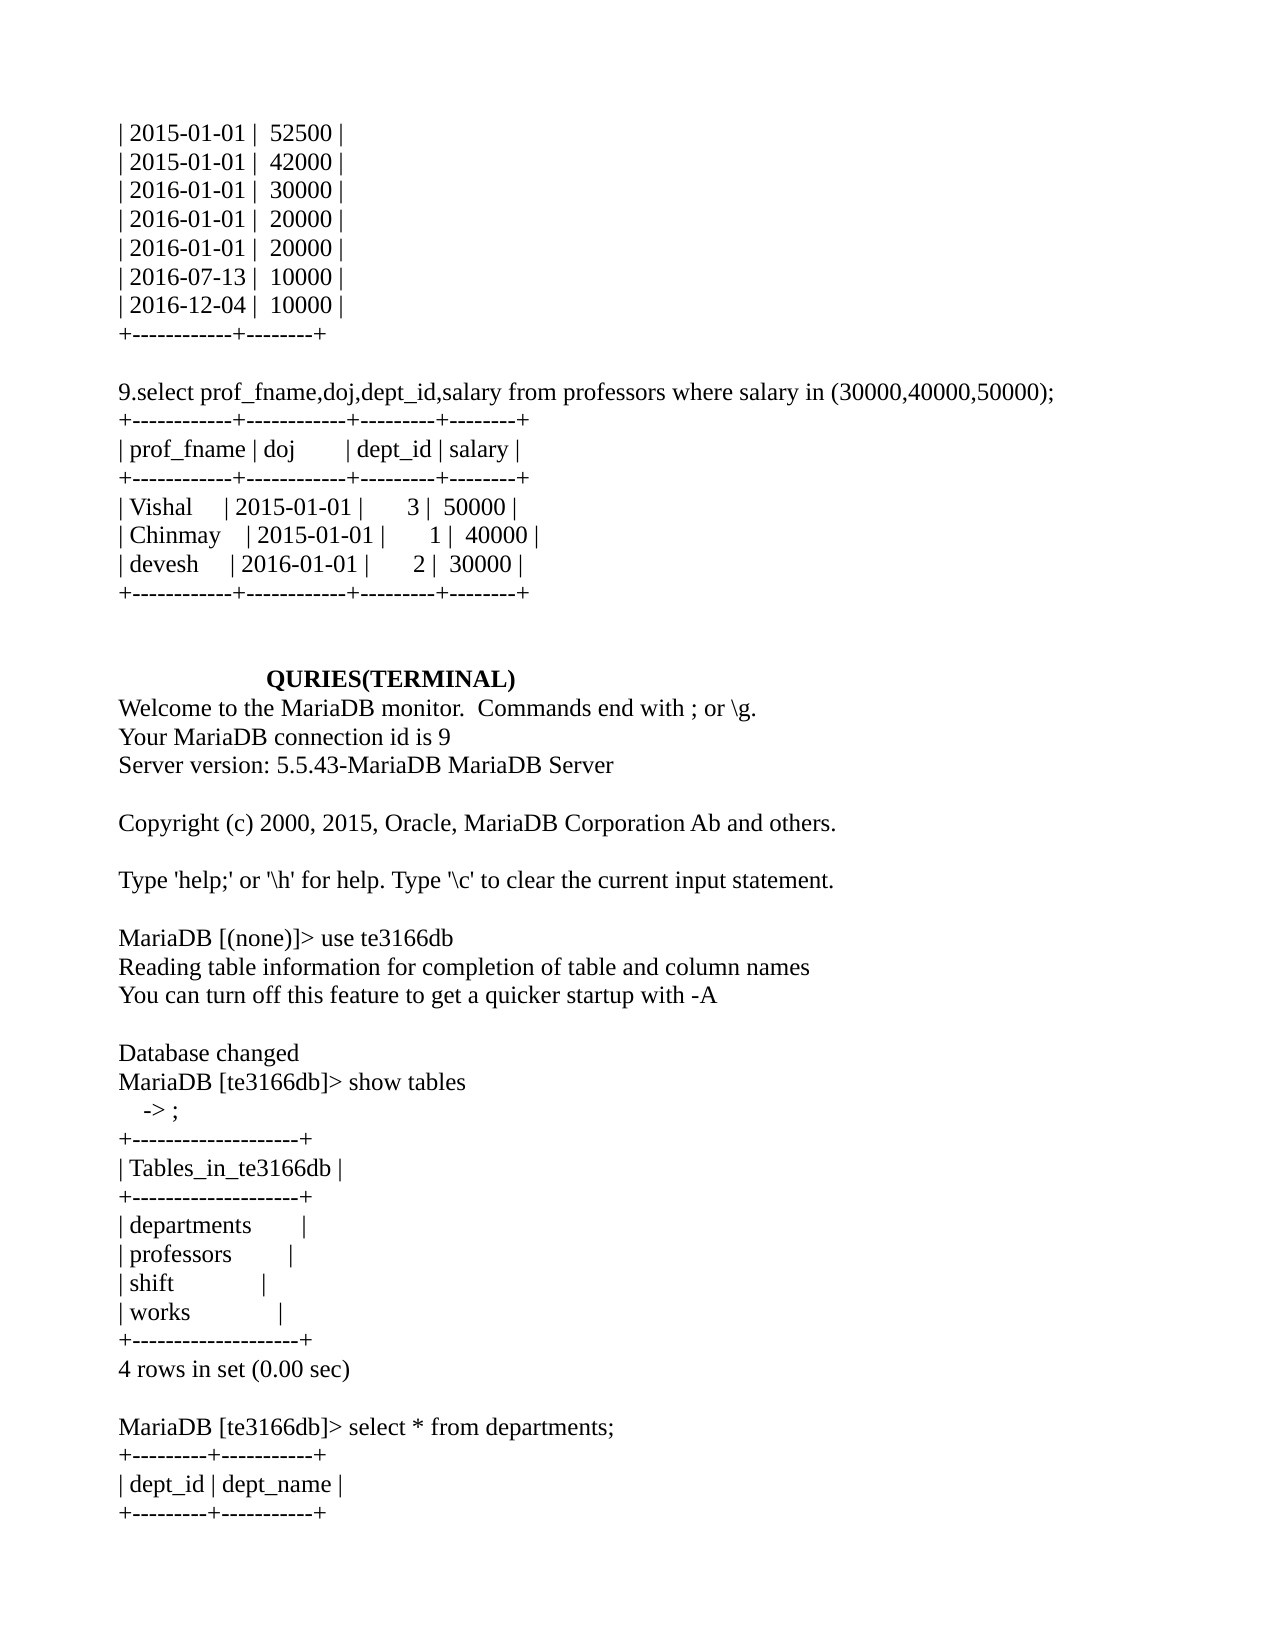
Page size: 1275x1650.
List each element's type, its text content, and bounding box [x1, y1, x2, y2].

text | 2015-01-01 | 52500 | [118, 118, 1157, 147]
text Welcome to the MariaDB monitor. Commands end with ; or \g. [118, 693, 1157, 722]
text | professors | [118, 1239, 1157, 1268]
text Type 'help;' or '\h' for help. Type '\c' to clear the current input statement. [118, 866, 1157, 894]
text MariaDB [(none)]> use te3166db [118, 923, 1157, 952]
text +--------------------+ [118, 1326, 1157, 1354]
text | devesh | 2016-01-01 | 2 | 30000 | [118, 549, 1157, 578]
text +--------------------+ [118, 1182, 1157, 1211]
text | dept_id | dept_name | [118, 1469, 1157, 1498]
text | 2016-01-01 | 30000 | [118, 176, 1157, 204]
text QURIES(TERMINAL) [118, 664, 1157, 693]
text | works | [118, 1297, 1157, 1326]
text Reading table information for completion of table and column names [118, 952, 1157, 981]
text | 2016-12-04 | 10000 | [118, 291, 1157, 319]
text MariaDB [te3166db]> show tables [118, 1067, 1157, 1096]
text +------------+--------+ [118, 319, 1157, 348]
text +------------+------------+---------+--------+ [118, 406, 1157, 434]
text -> ; [118, 1096, 1157, 1124]
text +--------------------+ [118, 1124, 1157, 1153]
text | departments | [118, 1211, 1157, 1239]
text | Tables_in_te3166db | [118, 1153, 1157, 1182]
text Copyright (c) 2000, 2015, Oracle, MariaDB Corporation Ab and others. [118, 808, 1157, 837]
text 9.select prof_fname,doj,dept_id,salary from professors where salary in (30000,40000,50000); [118, 377, 1157, 406]
text MariaDB [te3166db]> select * from departments; [118, 1412, 1157, 1441]
text +------------+------------+---------+--------+ [118, 463, 1157, 492]
text | prof_fname | doj | dept_id | salary | [118, 434, 1157, 463]
text +---------+-----------+ [118, 1441, 1157, 1469]
text | 2016-07-13 | 10000 | [118, 262, 1157, 291]
text | 2016-01-01 | 20000 | [118, 233, 1157, 262]
text You can turn off this feature to get a quicker startup with -A [118, 981, 1157, 1009]
text +---------+-----------+ [118, 1498, 1157, 1527]
text +------------+------------+---------+--------+ [118, 578, 1157, 607]
text | Chinmay | 2015-01-01 | 1 | 40000 | [118, 521, 1157, 549]
text Your MariaDB connection id is 9 [118, 722, 1157, 751]
text 4 rows in set (0.00 sec) [118, 1354, 1157, 1383]
text | 2015-01-01 | 42000 | [118, 147, 1157, 176]
text | Vishal | 2015-01-01 | 3 | 50000 | [118, 492, 1157, 521]
text | 2016-01-01 | 20000 | [118, 204, 1157, 233]
text | shift | [118, 1268, 1157, 1297]
text Database changed [118, 1038, 1157, 1067]
text Server version: 5.5.43-MariaDB MariaDB Server [118, 751, 1157, 779]
